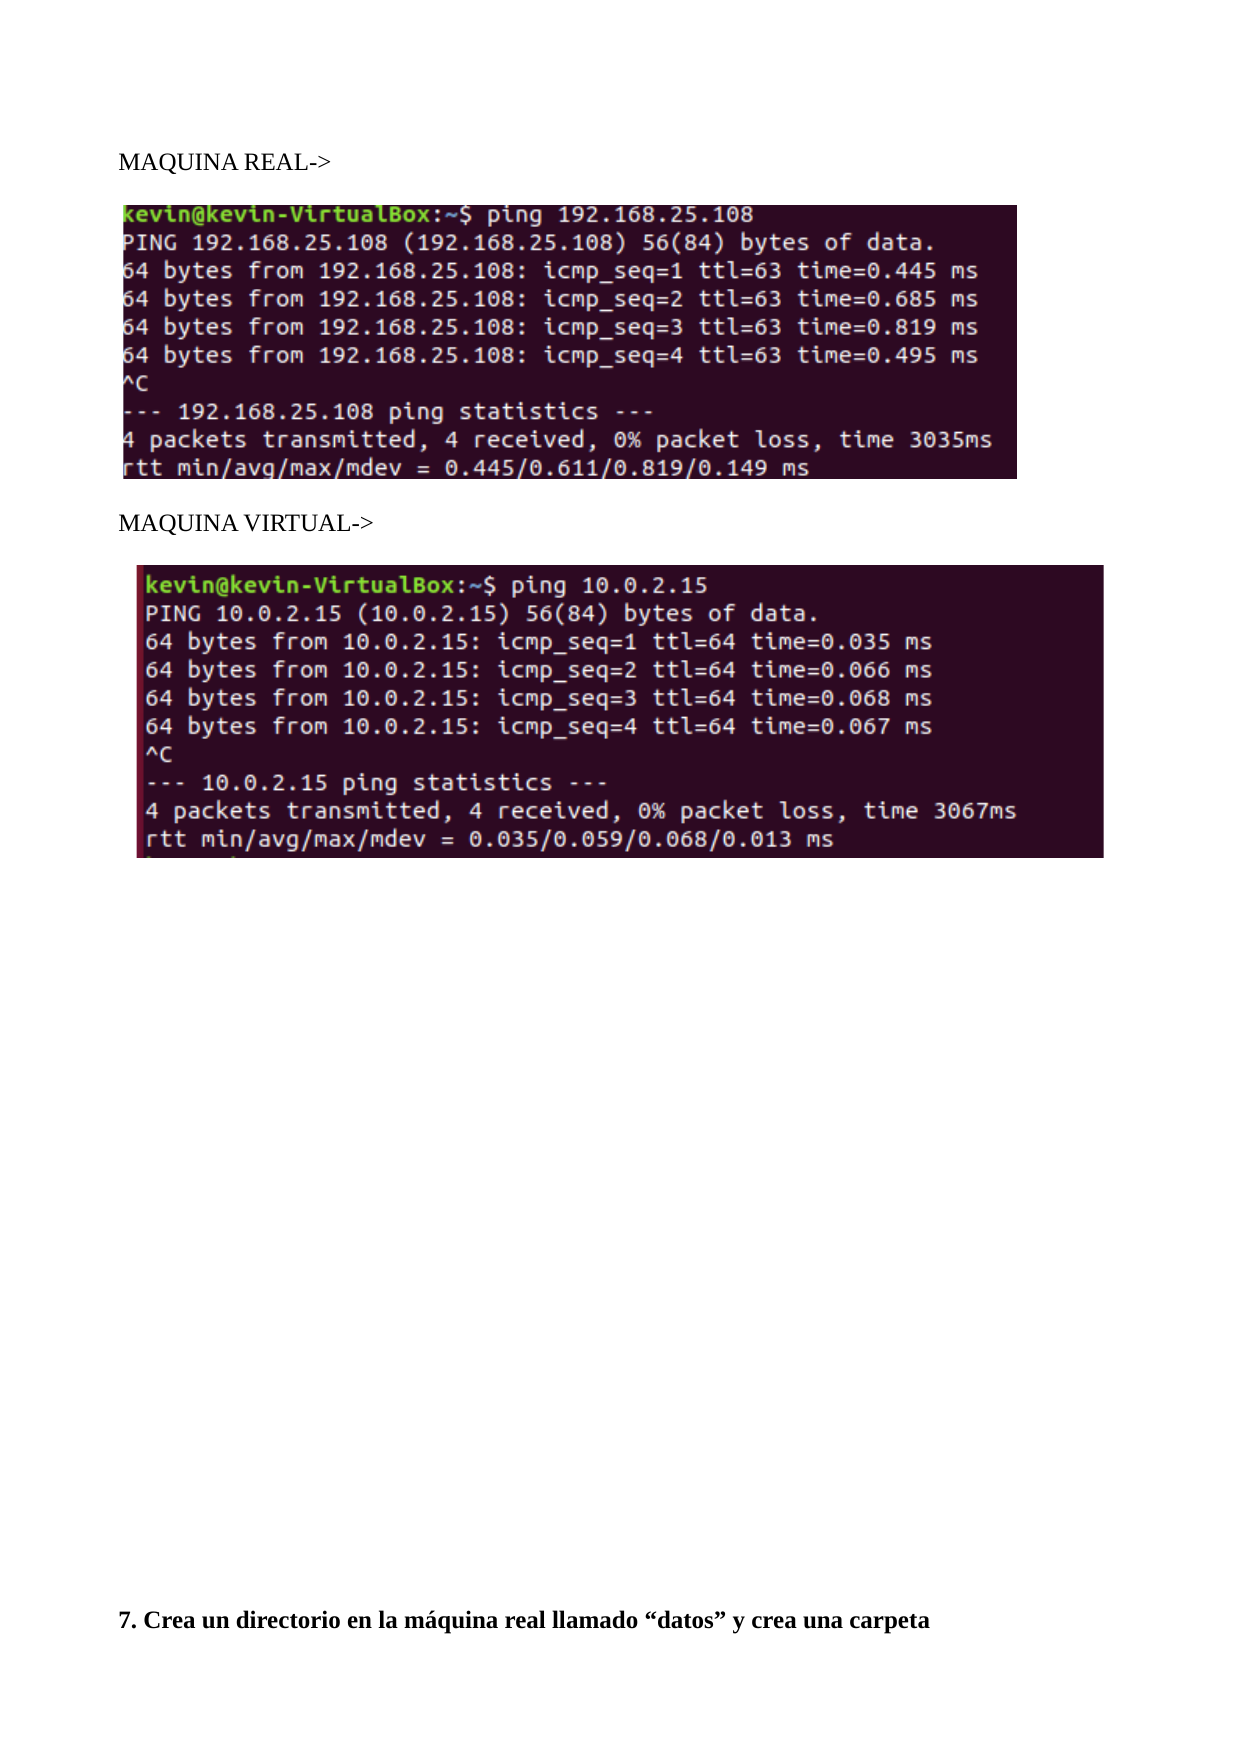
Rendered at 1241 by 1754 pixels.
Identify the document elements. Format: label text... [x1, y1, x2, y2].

text MAQUINA REAL-> [118, 118, 1122, 176]
text MAQUINA VIRTUAL-> [118, 508, 1122, 537]
picture [136, 565, 1104, 858]
picture [123, 205, 1017, 479]
text 7. Crea un directorio en la máquina real llamado “datos” y crea una carpeta [118, 1605, 1122, 1634]
